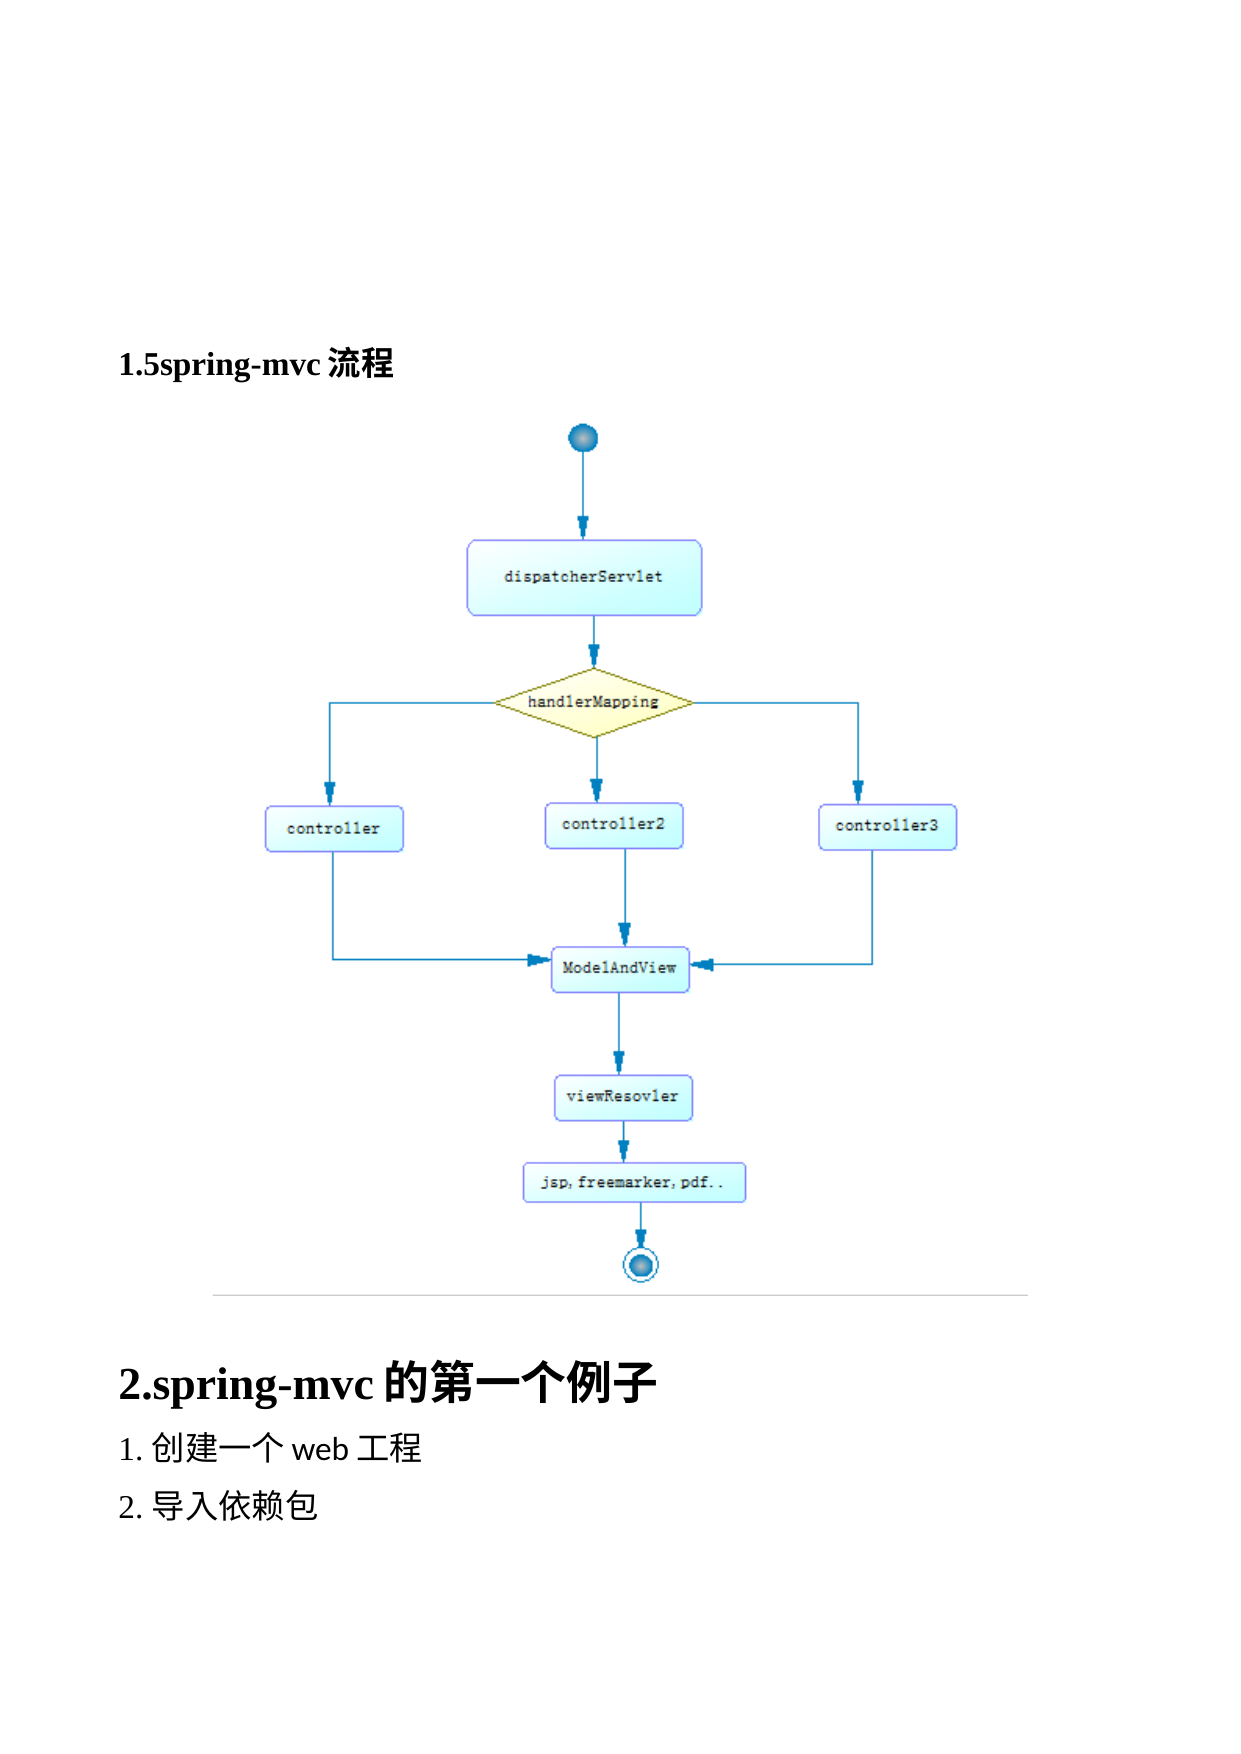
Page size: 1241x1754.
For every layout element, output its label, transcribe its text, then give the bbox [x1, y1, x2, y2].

picture [212, 413, 1028, 1297]
subtitle 2.spring-mvc的第一个例子 [118, 1350, 1122, 1413]
text 1. 创建一个web工程 [118, 1425, 1122, 1471]
subtitle 1.5spring-mvc流程 [118, 340, 1122, 386]
text 2. 导入依赖包 [118, 1483, 1122, 1528]
